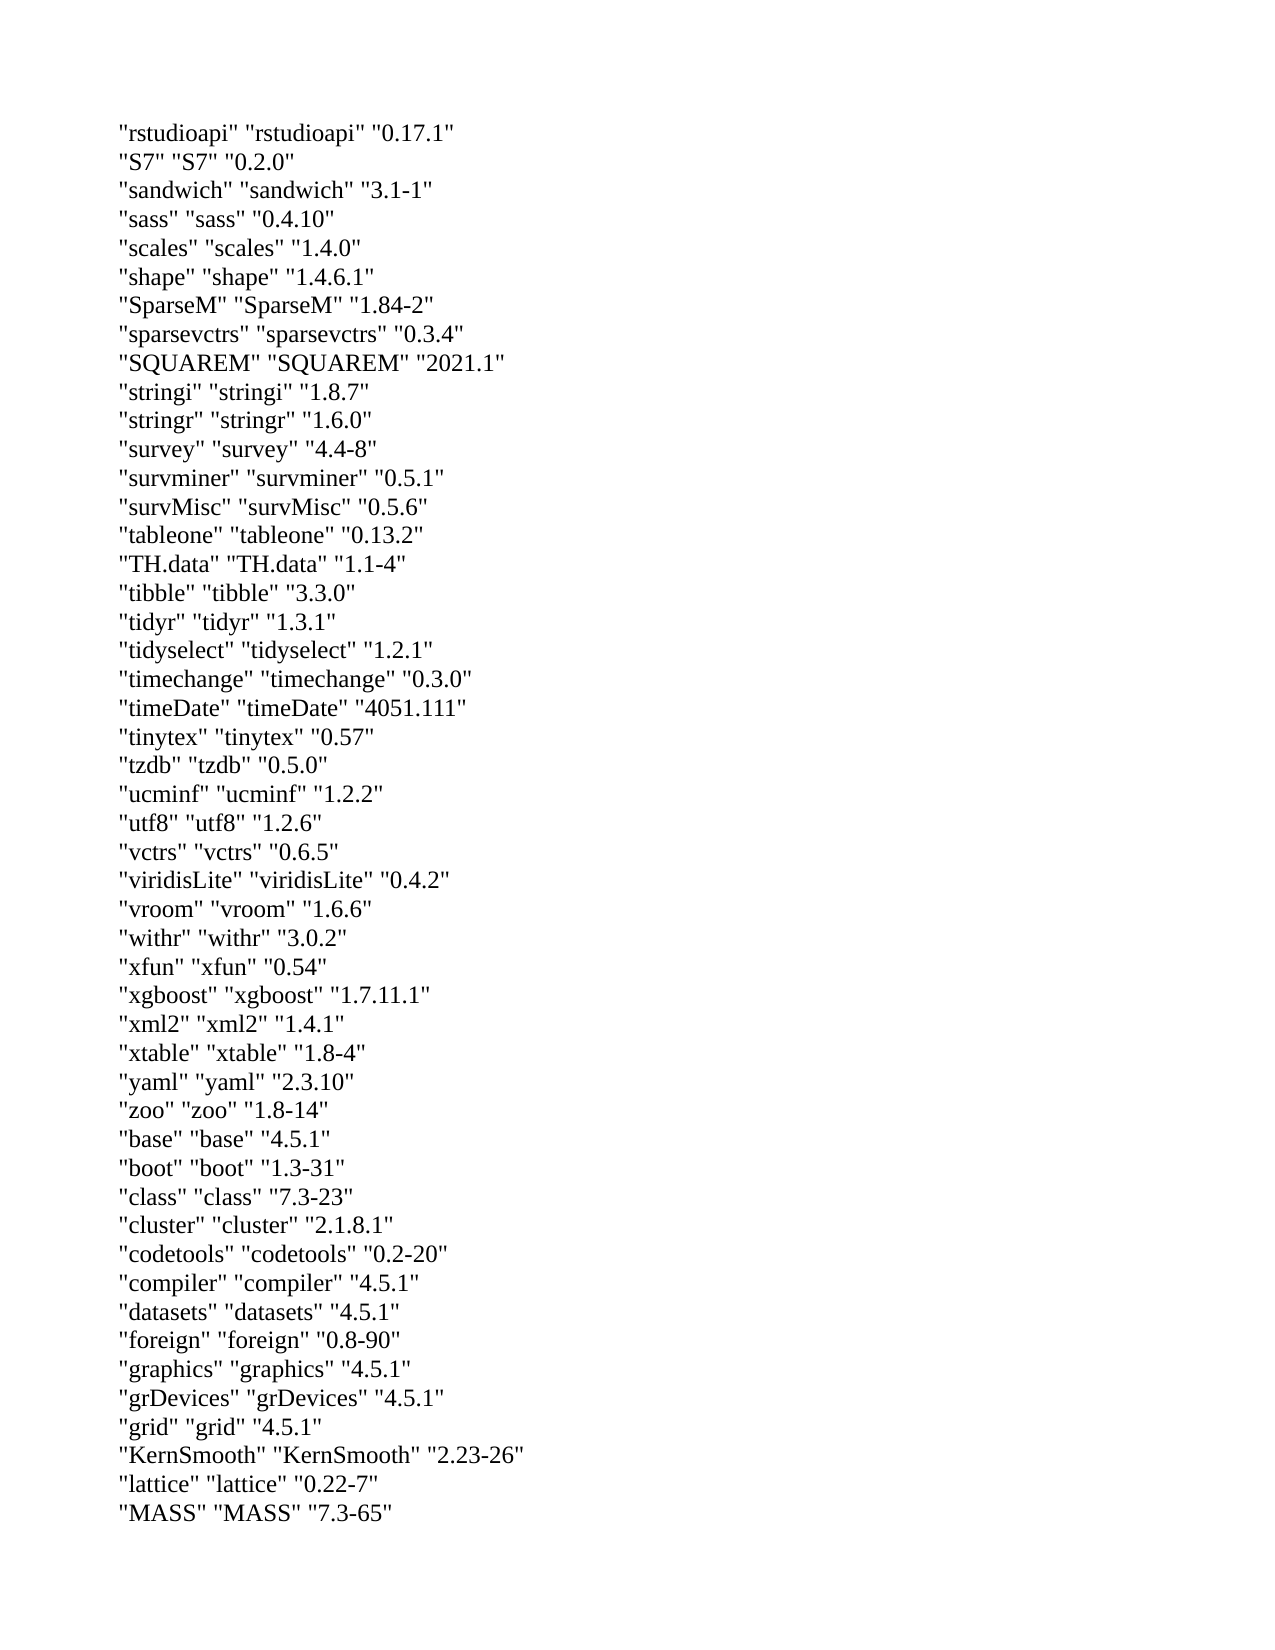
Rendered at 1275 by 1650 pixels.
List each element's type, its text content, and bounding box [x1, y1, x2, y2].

text "vctrs" "vctrs" "0.6.5" [118, 837, 1157, 866]
text "cluster" "cluster" "2.1.8.1" [118, 1211, 1157, 1239]
text "ucminf" "ucminf" "1.2.2" [118, 779, 1157, 808]
text "KernSmooth" "KernSmooth" "2.23-26" [118, 1441, 1157, 1469]
text "tableone" "tableone" "0.13.2" [118, 521, 1157, 549]
text "tidyselect" "tidyselect" "1.2.1" [118, 636, 1157, 664]
text "xml2" "xml2" "1.4.1" [118, 1009, 1157, 1038]
text "grDevices" "grDevices" "4.5.1" [118, 1383, 1157, 1412]
text "timechange" "timechange" "0.3.0" [118, 664, 1157, 693]
text "boot" "boot" "1.3-31" [118, 1153, 1157, 1182]
text "survminer" "survminer" "0.5.1" [118, 463, 1157, 492]
text "scales" "scales" "1.4.0" [118, 233, 1157, 262]
text "sass" "sass" "0.4.10" [118, 204, 1157, 233]
text "stringr" "stringr" "1.6.0" [118, 406, 1157, 434]
text "compiler" "compiler" "4.5.1" [118, 1268, 1157, 1297]
text "codetools" "codetools" "0.2-20" [118, 1239, 1157, 1268]
text "utf8" "utf8" "1.2.6" [118, 808, 1157, 837]
text "datasets" "datasets" "4.5.1" [118, 1297, 1157, 1326]
text "tzdb" "tzdb" "0.5.0" [118, 751, 1157, 779]
text "yaml" "yaml" "2.3.10" [118, 1067, 1157, 1096]
text "survMisc" "survMisc" "0.5.6" [118, 492, 1157, 521]
text "survey" "survey" "4.4-8" [118, 434, 1157, 463]
text "SparseM" "SparseM" "1.84-2" [118, 291, 1157, 319]
text "SQUAREM" "SQUAREM" "2021.1" [118, 348, 1157, 377]
text "lattice" "lattice" "0.22-7" [118, 1469, 1157, 1498]
text "MASS" "MASS" "7.3-65" [118, 1498, 1157, 1527]
text "grid" "grid" "4.5.1" [118, 1412, 1157, 1441]
text "sparsevctrs" "sparsevctrs" "0.3.4" [118, 319, 1157, 348]
text "tinytex" "tinytex" "0.57" [118, 722, 1157, 751]
text "zoo" "zoo" "1.8-14" [118, 1096, 1157, 1124]
text "xtable" "xtable" "1.8-4" [118, 1038, 1157, 1067]
text "withr" "withr" "3.0.2" [118, 923, 1157, 952]
text "foreign" "foreign" "0.8-90" [118, 1326, 1157, 1354]
text "base" "base" "4.5.1" [118, 1124, 1157, 1153]
text "tidyr" "tidyr" "1.3.1" [118, 607, 1157, 636]
text "class" "class" "7.3-23" [118, 1182, 1157, 1211]
text "rstudioapi" "rstudioapi" "0.17.1" [118, 118, 1157, 147]
text "xgboost" "xgboost" "1.7.11.1" [118, 981, 1157, 1009]
text "viridisLite" "viridisLite" "0.4.2" [118, 866, 1157, 894]
text "shape" "shape" "1.4.6.1" [118, 262, 1157, 291]
text "graphics" "graphics" "4.5.1" [118, 1354, 1157, 1383]
text "S7" "S7" "0.2.0" [118, 147, 1157, 176]
text "xfun" "xfun" "0.54" [118, 952, 1157, 981]
text "sandwich" "sandwich" "3.1-1" [118, 176, 1157, 204]
text "stringi" "stringi" "1.8.7" [118, 377, 1157, 406]
text "vroom" "vroom" "1.6.6" [118, 894, 1157, 923]
text "tibble" "tibble" "3.3.0" [118, 578, 1157, 607]
text "TH.data" "TH.data" "1.1-4" [118, 549, 1157, 578]
text "timeDate" "timeDate" "4051.111" [118, 693, 1157, 722]
